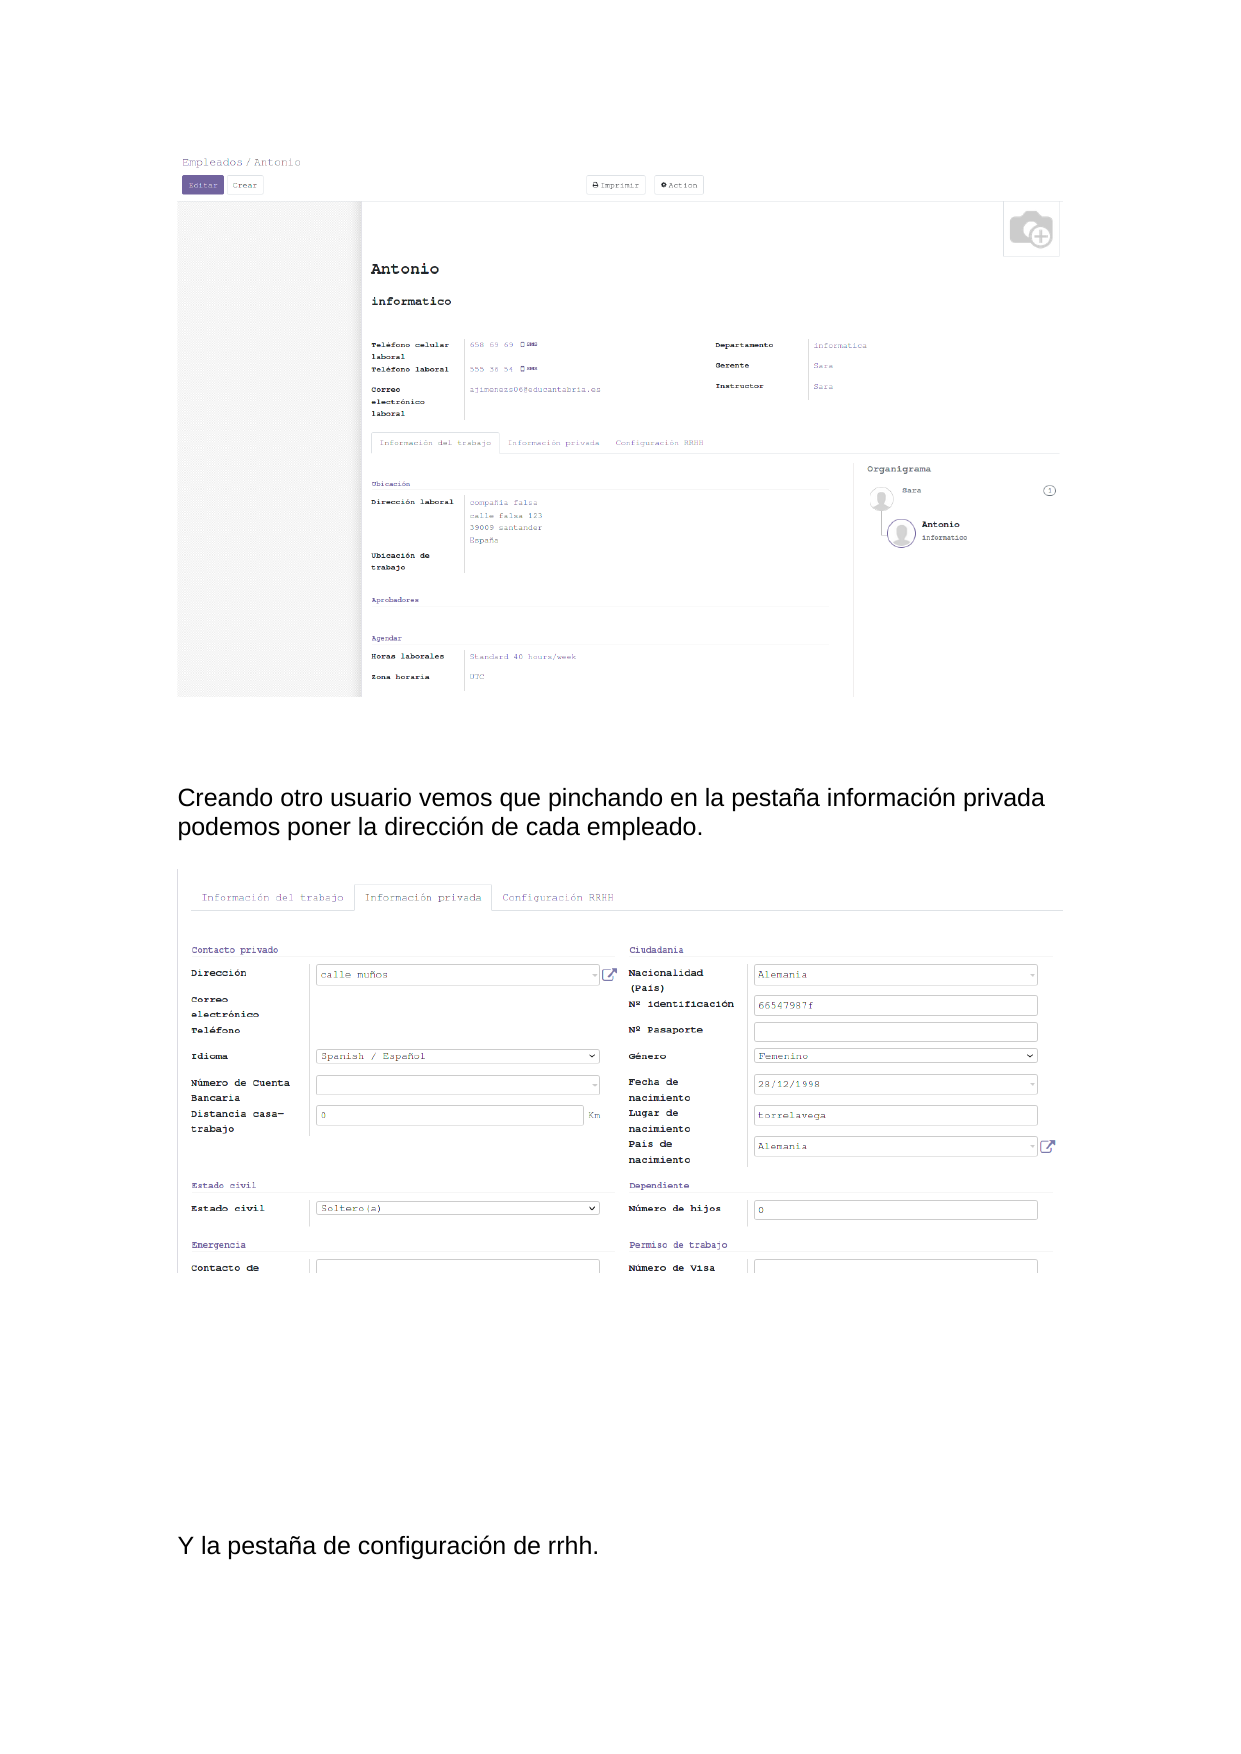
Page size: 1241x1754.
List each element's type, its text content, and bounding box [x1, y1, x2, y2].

text Y la pestaña de configuración de rrhh. [177, 1531, 1063, 1560]
text Creando otro usuario vemos que pinchando en la pestaña información privada podemos poner la dirección de cada empleado. [177, 783, 1063, 841]
